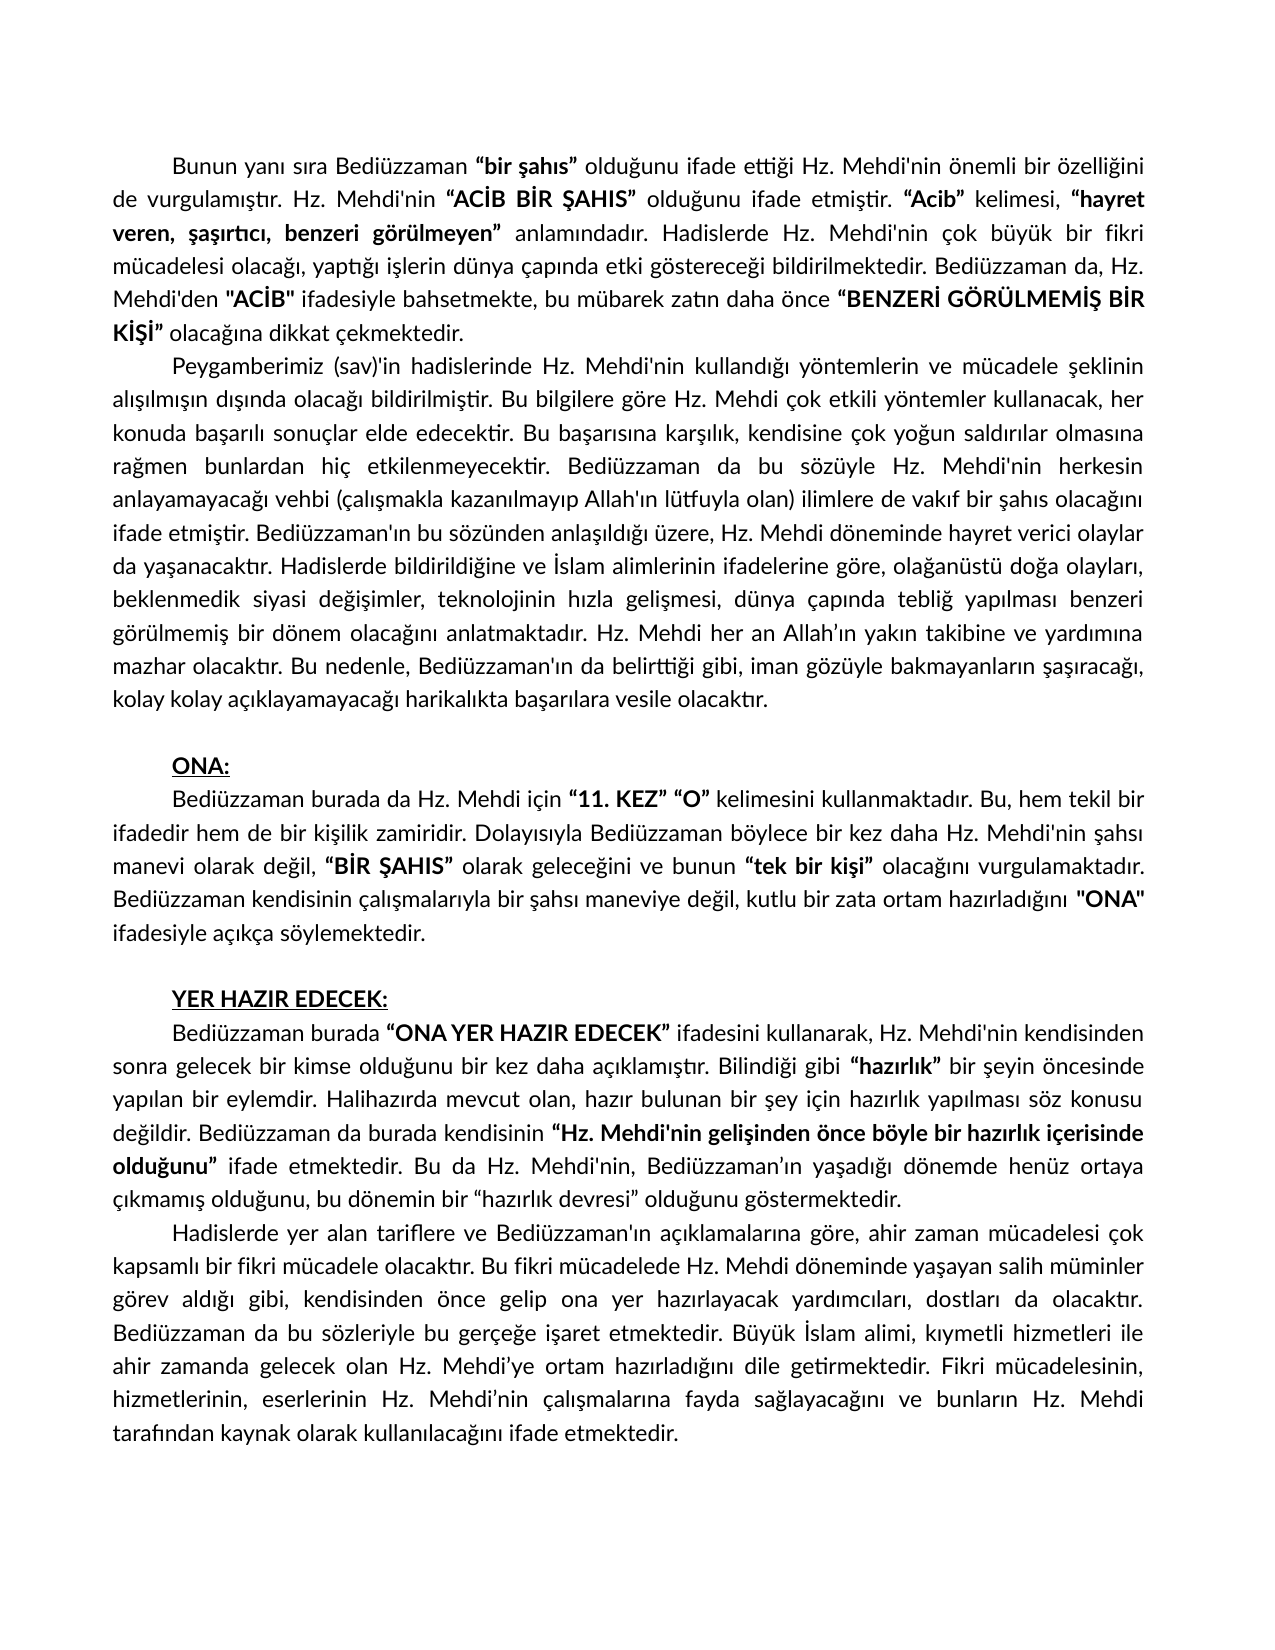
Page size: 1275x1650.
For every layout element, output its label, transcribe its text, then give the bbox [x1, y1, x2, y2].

text Peygamberimiz (sav)'in hadislerinde Hz. Mehdi'nin kullandığı yöntemlerin ve mücadele şeklinin alışılmışın dışında olacağı bildirilmiştir. Bu bilgilere göre Hz. Mehdi çok etkili yöntemler kullanacak, her konuda başarılı sonuçlar elde edecektir. Bu başarısına karşılık, kendisine çok yoğun saldırılar olmasına rağmen bunlardan hiç etkilenmeyecektir. Bediüzzaman da bu sözüyle Hz. Mehdi'nin herkesin anlayamayacağı vehbi (çalışmakla kazanılmayıp Allah'ın lütfuyla olan) ilimlere de vakıf bir şahıs olacağını ifade etmiştir. Bediüzzaman'ın bu sözünden anlaşıldığı üzere, Hz. Mehdi döneminde hayret verici olaylar da yaşanacaktır. Hadislerde bildirildiğine ve İslam alimlerinin ifadelerine göre, olağanüstü doğa olayları, beklenmedik siyasi değişimler, teknolojinin hızla gelişmesi, dünya çapında tebliğ yapılması benzeri görülmemiş bir dönem olacağını anlatmaktadır. Hz. Mehdi her an Allah’ın yakın takibine ve yardımına mazhar olacaktır. Bu nedenle, Bediüzzaman'ın da belirttiği gibi, iman gözüyle bakmayanların şaşıracağı, kolay kolay açıklayamayacağı harikalıkta başarılara vesile olacaktır. [112, 348, 1145, 714]
text Hadislerde yer alan tariflere ve Bediüzzaman'ın açıklamalarına göre, ahir zaman mücadelesi çok kapsamlı bir fikri mücadele olacaktır. Bu fikri mücadelede Hz. Mehdi döneminde yaşayan salih müminler görev aldığı gibi, kendisinden önce gelip ona yer hazırlayacak yardımcıları, dostları da olacaktır. Bediüzzaman da bu sözleriyle bu gerçeğe işaret etmektedir. Büyük İslam alimi, kıymetli hizmetleri ile ahir zamanda gelecek olan Hz. Mehdi’ye ortam hazırladığını dile getirmektedir. Fikri mücadelesinin, hizmetlerinin, eserlerinin Hz. Mehdi’nin çalışmalarına fayda sağlayacağını ve bunların Hz. Mehdi tarafından kaynak olarak kullanılacağını ifade etmektedir. [112, 1214, 1145, 1448]
text Bediüzzaman burada “ONA YER HAZIR EDECEK” ifadesini kullanarak, Hz. Mehdi'nin kendisinden sonra gelecek bir kimse olduğunu bir kez daha açıklamıştır. Bilindiği gibi “hazırlık” bir şeyin öncesinde yapılan bir eylemdir. Halihazırda mevcut olan, hazır bulunan bir şey için hazırlık yapılması söz konusu değildir. Bediüzzaman da burada kendisinin “Hz. Mehdi'nin gelişinden önce böyle bir hazırlık içerisinde olduğunu” ifade etmektedir. Bu da Hz. Mehdi'nin, Bediüzzaman’ın yaşadığı dönemde henüz ortaya çıkmamış olduğunu, bu dönemin bir “hazırlık devresi” olduğunu göstermektedir. [112, 1014, 1145, 1214]
text ONA: [112, 748, 1145, 781]
text Bediüzzaman burada da Hz. Mehdi için “11. kez” “O” kelimesini kullanmaktadır. Bu, hem tekil bir ifadedir hem de bir kişilik zamiridir. Dolayısıyla Bediüzzaman böylece bir kez daha Hz. Mehdi'nin şahsı manevi olarak değil, “bİR ŞAHIS” olarak geleceğini ve bunun “tek bir kişi” olacağını vurgulamaktadır. Bediüzzaman kendisinin çalışmalarıyla bir şahsı maneviye değil, kutlu bir zata ortam hazırladığını "ONA" ifadesiyle açıkça söylemektedir. [112, 781, 1145, 948]
text Bunun yanı sıra Bediüzzaman “bir şahıs” olduğunu ifade ettiği Hz. Mehdi'nin önemli bir özelliğini de vurgulamıştır. Hz. Mehdi'nin “ACİB BİR ŞAHIS” olduğunu ifade etmiştir. “Acib” kelimesi, “hayret veren, şaşırtıcı, benzeri görülmeyen” anlamındadır. Hadislerde Hz. Mehdi'nin çok büyük bir fikri mücadelesi olacağı, yaptığı işlerin dünya çapında etki göstereceği bildirilmektedir. Bediüzzaman da, Hz. Mehdi'den "ACİB" ifadesiyle bahsetmekte, bu mübarek zatın daha önce “BENZERİ GÖRÜLMEMİŞ BİR KİŞİ” olacağına dikkat çekmektedir. [112, 148, 1145, 348]
text YER HAZIR EDECEK: [112, 981, 1145, 1014]
